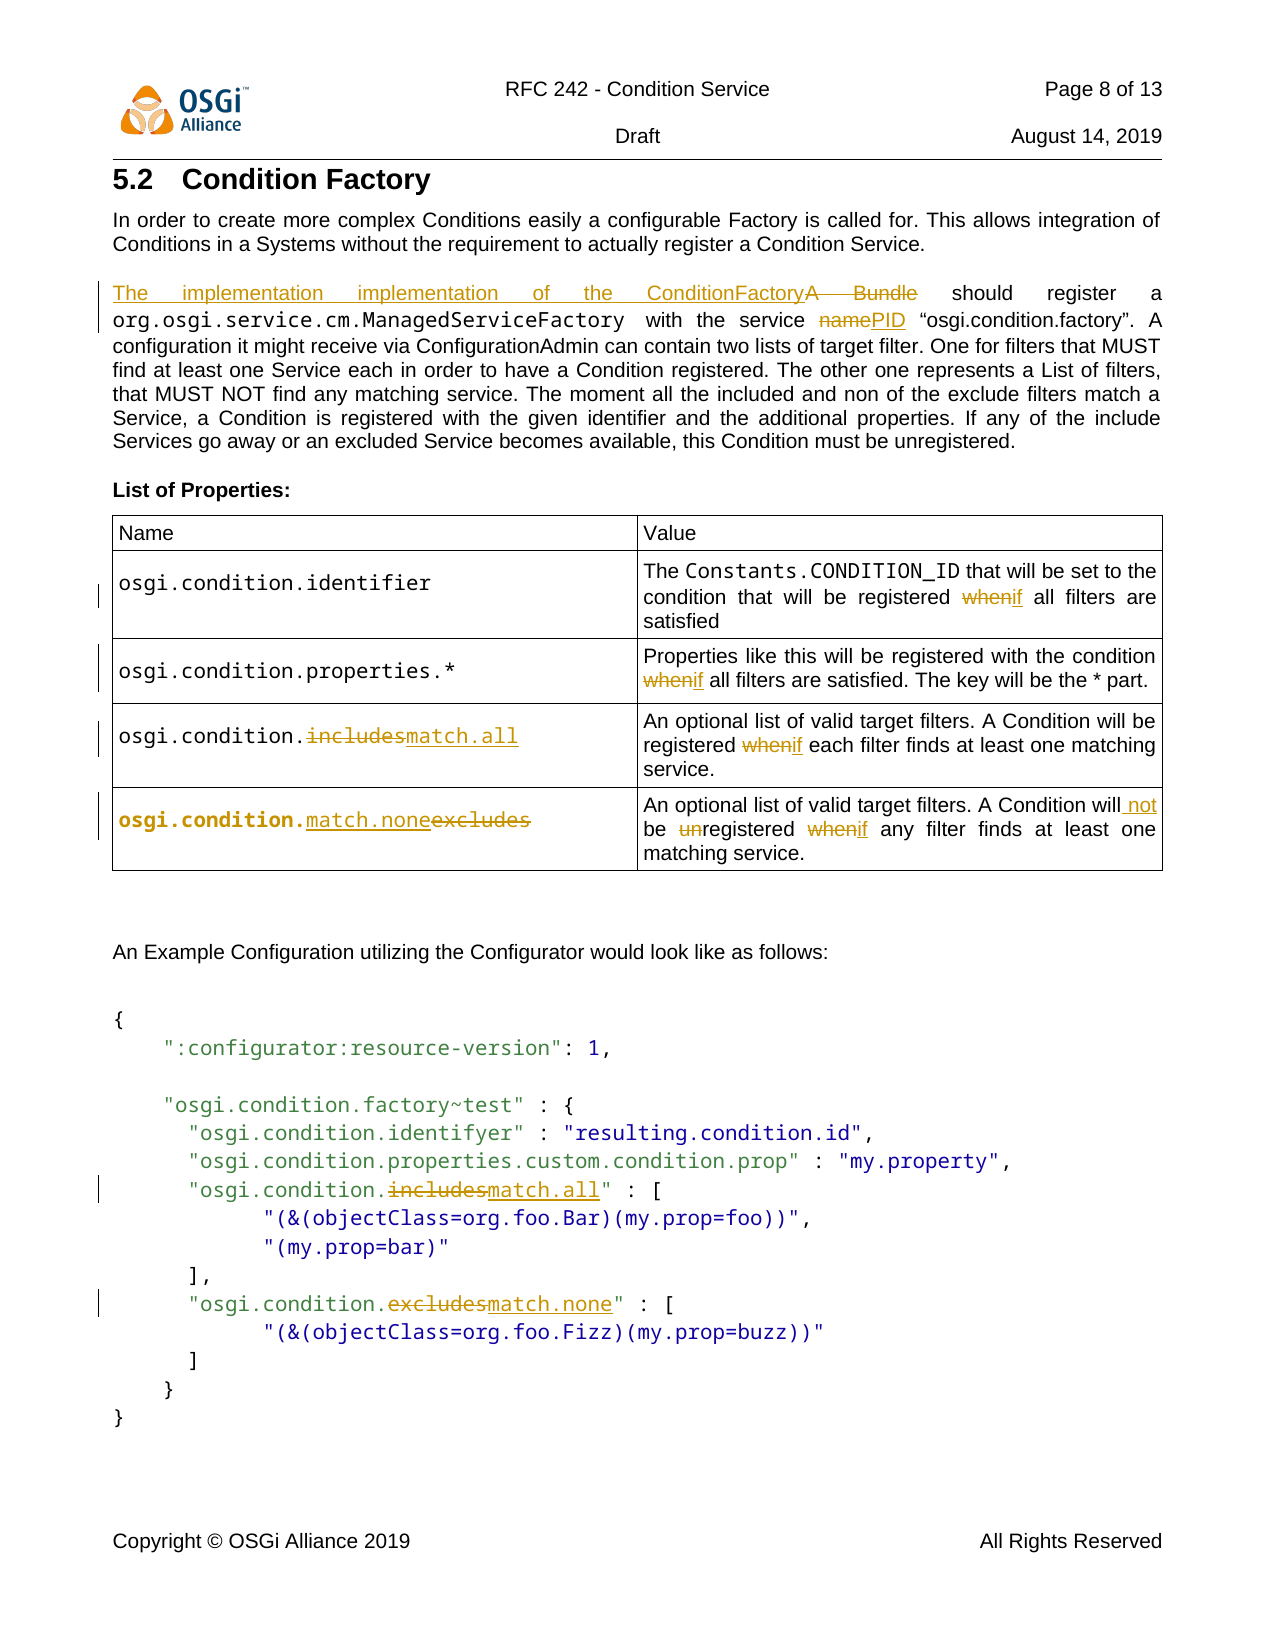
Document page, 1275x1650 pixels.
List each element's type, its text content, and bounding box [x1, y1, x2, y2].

table_cell Properties like this will be registered with the condition if all filters are satisfied. The key will be the * part. [638, 639, 1162, 703]
table_cell osgi.condition.identifier [113, 551, 637, 638]
text ], [112, 1260, 1162, 1289]
text } [112, 1374, 1162, 1402]
text "osgi.condition.properties.custom.condition.prop" : "my.property", [112, 1147, 1162, 1175]
table_cell osgi.condition.match.none [113, 788, 637, 870]
text An Example Configuration utilizing the Configurator would look like as follows: [112, 939, 1162, 963]
table_header Value [638, 516, 1162, 550]
text "(&(objectClass=org.foo.Bar)(my.prop=foo))", [112, 1203, 1162, 1232]
text "(&(objectClass=org.foo.Fizz)(my.prop=buzz))" [112, 1317, 1162, 1346]
text The implementation implementation of the ConditionFactory should register a org.osgi.service.cm.ManagedServiceFactory with the service PID “osgi.condition.factory”. A configuration it might receive via ConfigurationAdmin can contain two lists of target filter. One for filters that MUST find at least one Service each in order to have a Condition registered. The other one represents a List of filters, that MUST NOT find any matching service. The moment all the included and non of the exclude filters match a Service, a Condition is registered with the given identifier and the additional properties. If any of the include Services go away or an excluded Service becomes available, this Condition must be unregistered. [112, 281, 1162, 453]
text In order to create more complex Conditions easily a configurable Factory is called for. This allows integration of Conditions in a Systems without the requirement to actually register a Condition Service. [112, 208, 1162, 256]
text "osgi.condition.match.all" : [ [112, 1175, 1162, 1203]
table_cell osgi.condition.properties.* [113, 639, 637, 703]
text "osgi.condition.match.none" : [ [112, 1289, 1162, 1317]
text "osgi.condition.identifyer" : "resulting.condition.id", [112, 1118, 1162, 1147]
text { [112, 1004, 1162, 1033]
table_cell An optional list of valid target filters. A Condition will be registered if each filter finds at least one matching service. [638, 704, 1162, 787]
table_cell The Constants.CONDITION_ID that will be set to the condition that will be registered if all filters are satisfied [638, 551, 1162, 638]
table_header Name [113, 516, 637, 550]
text "osgi.condition.factory~test" : { [112, 1090, 1162, 1118]
text List of Properties: [112, 478, 1162, 502]
text "(my.prop=bar)" [112, 1232, 1162, 1260]
table_cell An optional list of valid target filters. A Condition will not be registered if any filter finds at least one matching service. [638, 788, 1162, 870]
text ] [112, 1346, 1162, 1374]
table_cell osgi.condition.match.all [113, 704, 637, 787]
subtitle Condition Factory [112, 160, 1162, 196]
text } [112, 1402, 1162, 1431]
picture [113, 78, 257, 142]
text ":configurator:resource-version": 1, [112, 1033, 1162, 1061]
